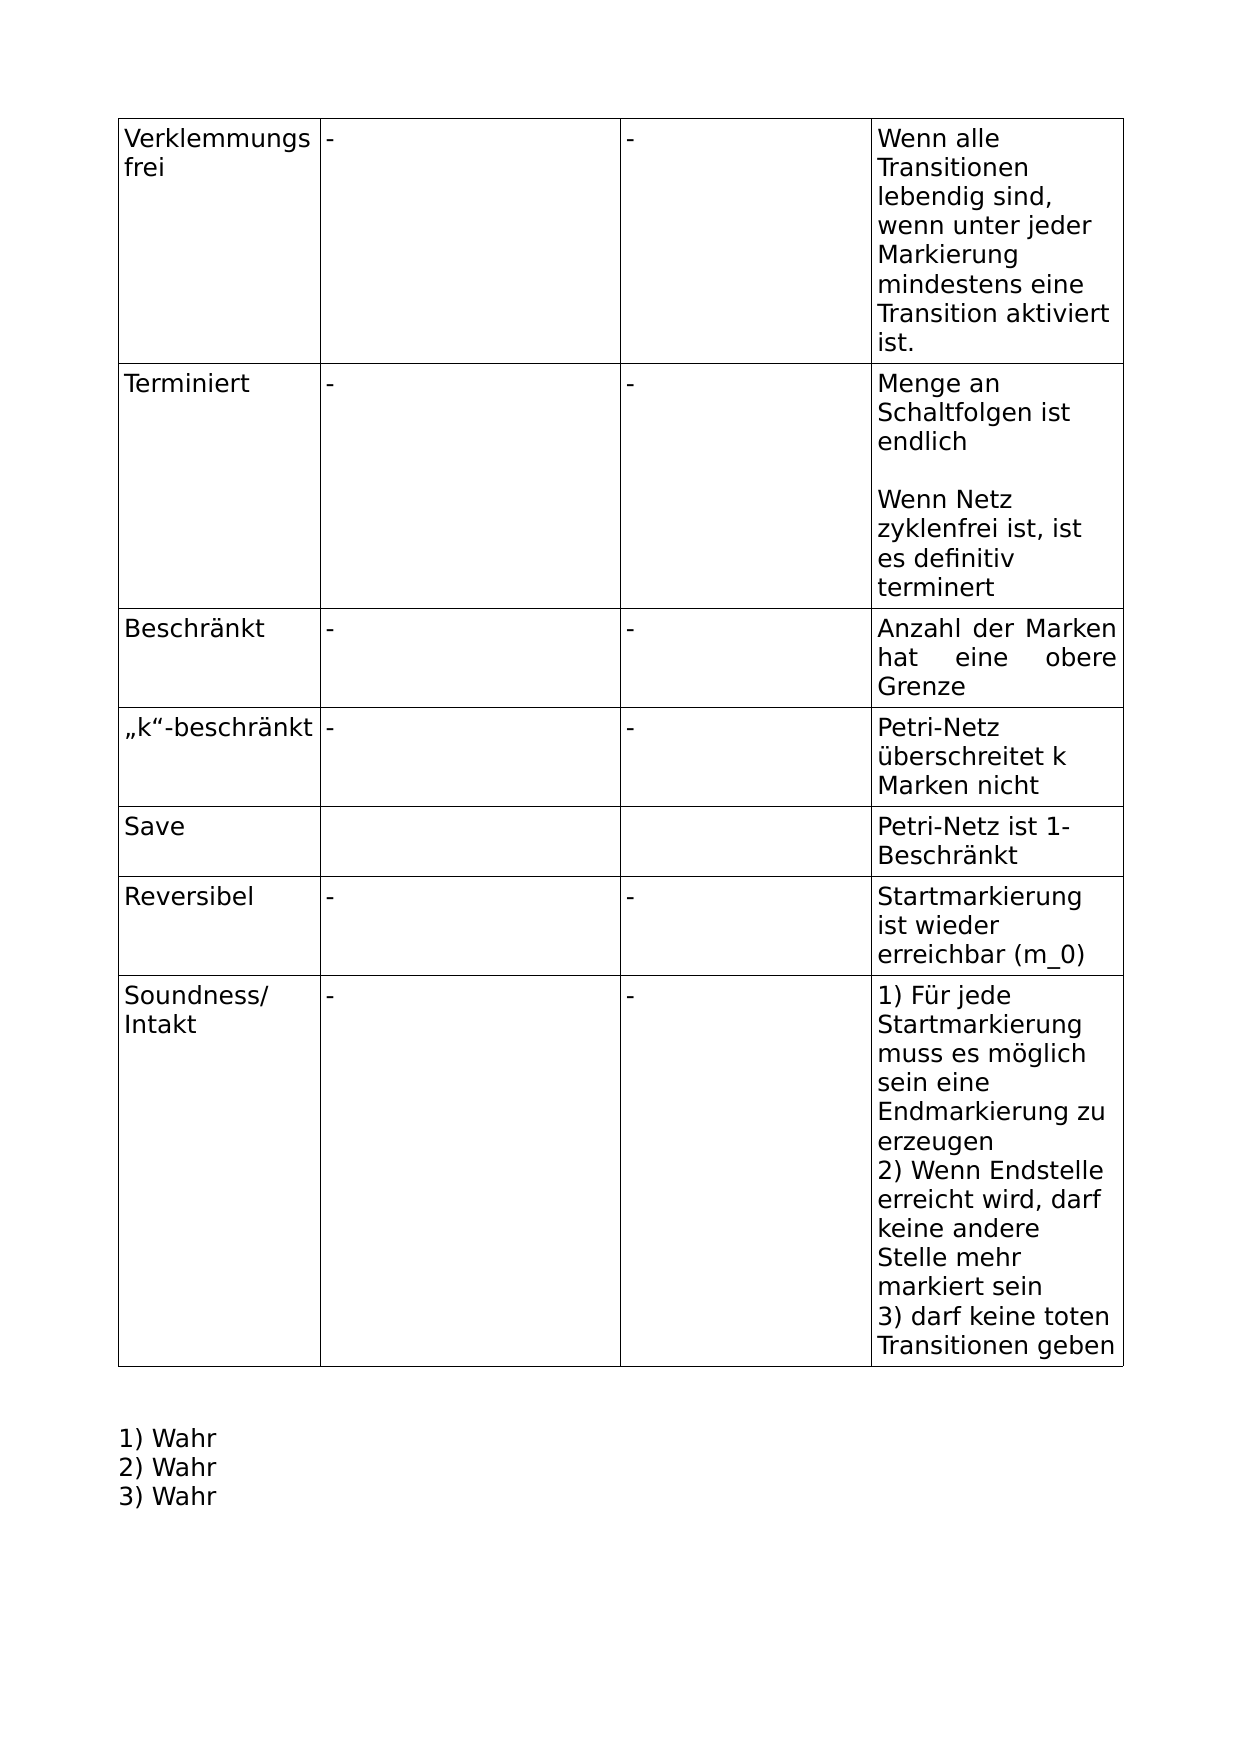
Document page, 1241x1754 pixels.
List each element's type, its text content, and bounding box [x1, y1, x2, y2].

table_cell Petri-Netz ist 1-Beschränkt [872, 807, 1123, 876]
table_cell Startmarkierung ist wieder erreichbar (m_0) [872, 877, 1123, 975]
table_cell - [321, 708, 620, 806]
text 1) Wahr [118, 1424, 1122, 1453]
table_cell - [321, 609, 620, 707]
table_cell - [321, 364, 620, 608]
table_cell Menge an Schaltfolgen ist endlich Wenn Netz zyklenfrei ist, ist es definitiv terminert [872, 364, 1123, 608]
table_cell Save [119, 807, 320, 876]
table_cell [621, 807, 871, 876]
table_cell Soundness/ Intakt [119, 976, 320, 1366]
table_cell - [621, 364, 871, 608]
table_cell Wenn alle Transitionen lebendig sind, wenn unter jeder Markierung mindestens eine Transition aktiviert ist. [872, 119, 1123, 363]
table_cell - [621, 976, 871, 1366]
table_cell Reversibel [119, 877, 320, 975]
table_cell - [621, 708, 871, 806]
table_cell Petri-Netz überschreitet k Marken nicht [872, 708, 1123, 806]
table_cell Beschränkt [119, 609, 320, 707]
table_cell - [621, 119, 871, 363]
table_cell [321, 807, 620, 876]
text 3) Wahr [118, 1482, 1122, 1512]
table_cell Anzahl der Marken hat eine obere Grenze [872, 609, 1123, 707]
table_cell 1) Für jede Startmarkierung muss es möglich sein eine Endmarkierung zu erzeugen 2) Wenn Endstelle erreicht wird, darf keine andere Stelle mehr markiert sein 3) darf keine toten Transitionen geben [872, 976, 1123, 1366]
table_cell Verklemmungsfrei [119, 119, 320, 363]
table_cell - [621, 609, 871, 707]
table_cell - [321, 877, 620, 975]
table_cell - [321, 976, 620, 1366]
table_cell „k“-beschränkt [119, 708, 320, 806]
table_cell - [321, 119, 620, 363]
table_cell - [621, 877, 871, 975]
text 2) Wahr [118, 1453, 1122, 1482]
table_cell Terminiert [119, 364, 320, 608]
